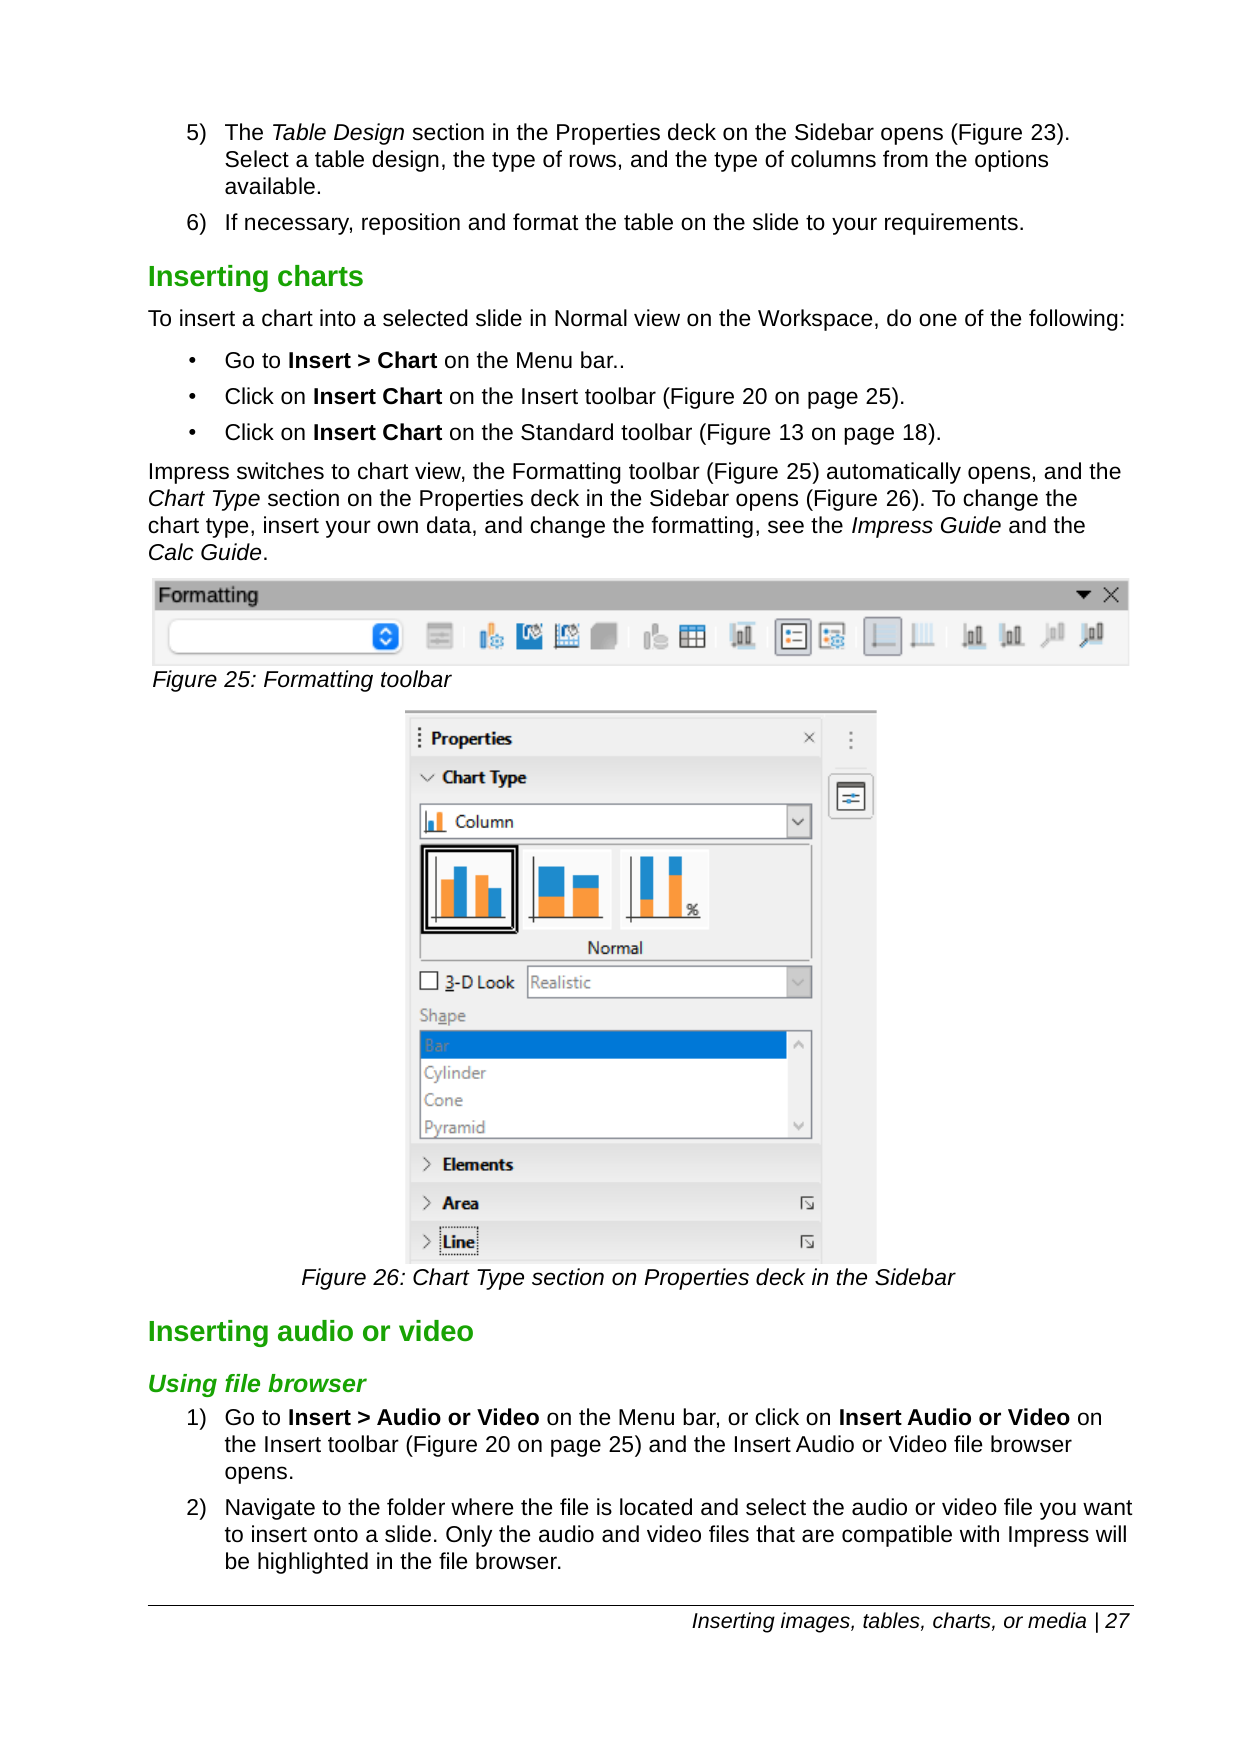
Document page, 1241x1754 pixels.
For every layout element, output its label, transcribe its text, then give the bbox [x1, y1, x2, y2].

subtitle Inserting charts [148, 259, 1134, 292]
list Click on Insert Chart on the Insert toolbar (Figure 20 on page 24). [185, 380, 1134, 410]
text To insert a chart into a selected slide in Normal view on the Workspace, do one of the following: [148, 304, 1134, 331]
list Go to Insert > Audio or Video on the Menu bar, or click on Insert Audio or Video on the Insert toolbar (Figure 20 on page 24) and the Insert Audio or Video file browser opens. [207, 1403, 1134, 1485]
list Click on Insert Chart on the Standard toolbar (Figure 13 on page 17). [185, 416, 1134, 449]
picture [405, 710, 877, 1264]
list The Table Design section in the Properties deck on the Sidebar opens (Figure 23). Select a table design, the type of rows, and the type of columns from the options available. [207, 118, 1134, 199]
subtitle Using file browser [148, 1368, 1134, 1397]
text Impress switches to chart view, the Formatting toolbar (Figure 25) automatically opens, and the Chart Type section on the Properties deck in the Sidebar opens (Figure 26). To change the chart type, insert your own data, and change the formatting, see the Impress Guide and the Calc Guide. [148, 457, 1134, 566]
list Go to Insert > Chart on the Menu bar.. [185, 344, 1134, 374]
list Navigate to the folder where the file is located and select the audio or video file you want to insert onto a slide. Only the audio and video files that are compatible with Impress will be highlighted in the file browser. [207, 1493, 1134, 1575]
text Figure 25: Formatting toolbar [152, 666, 1129, 692]
picture [152, 578, 1130, 666]
subtitle Inserting audio or video [148, 1314, 1134, 1348]
text Figure 26: Chart Type section on Properties deck in the Sidebar [301, 710, 980, 1291]
list If necessary, reposition and format the table on the slide to your requirements. [207, 208, 1134, 235]
